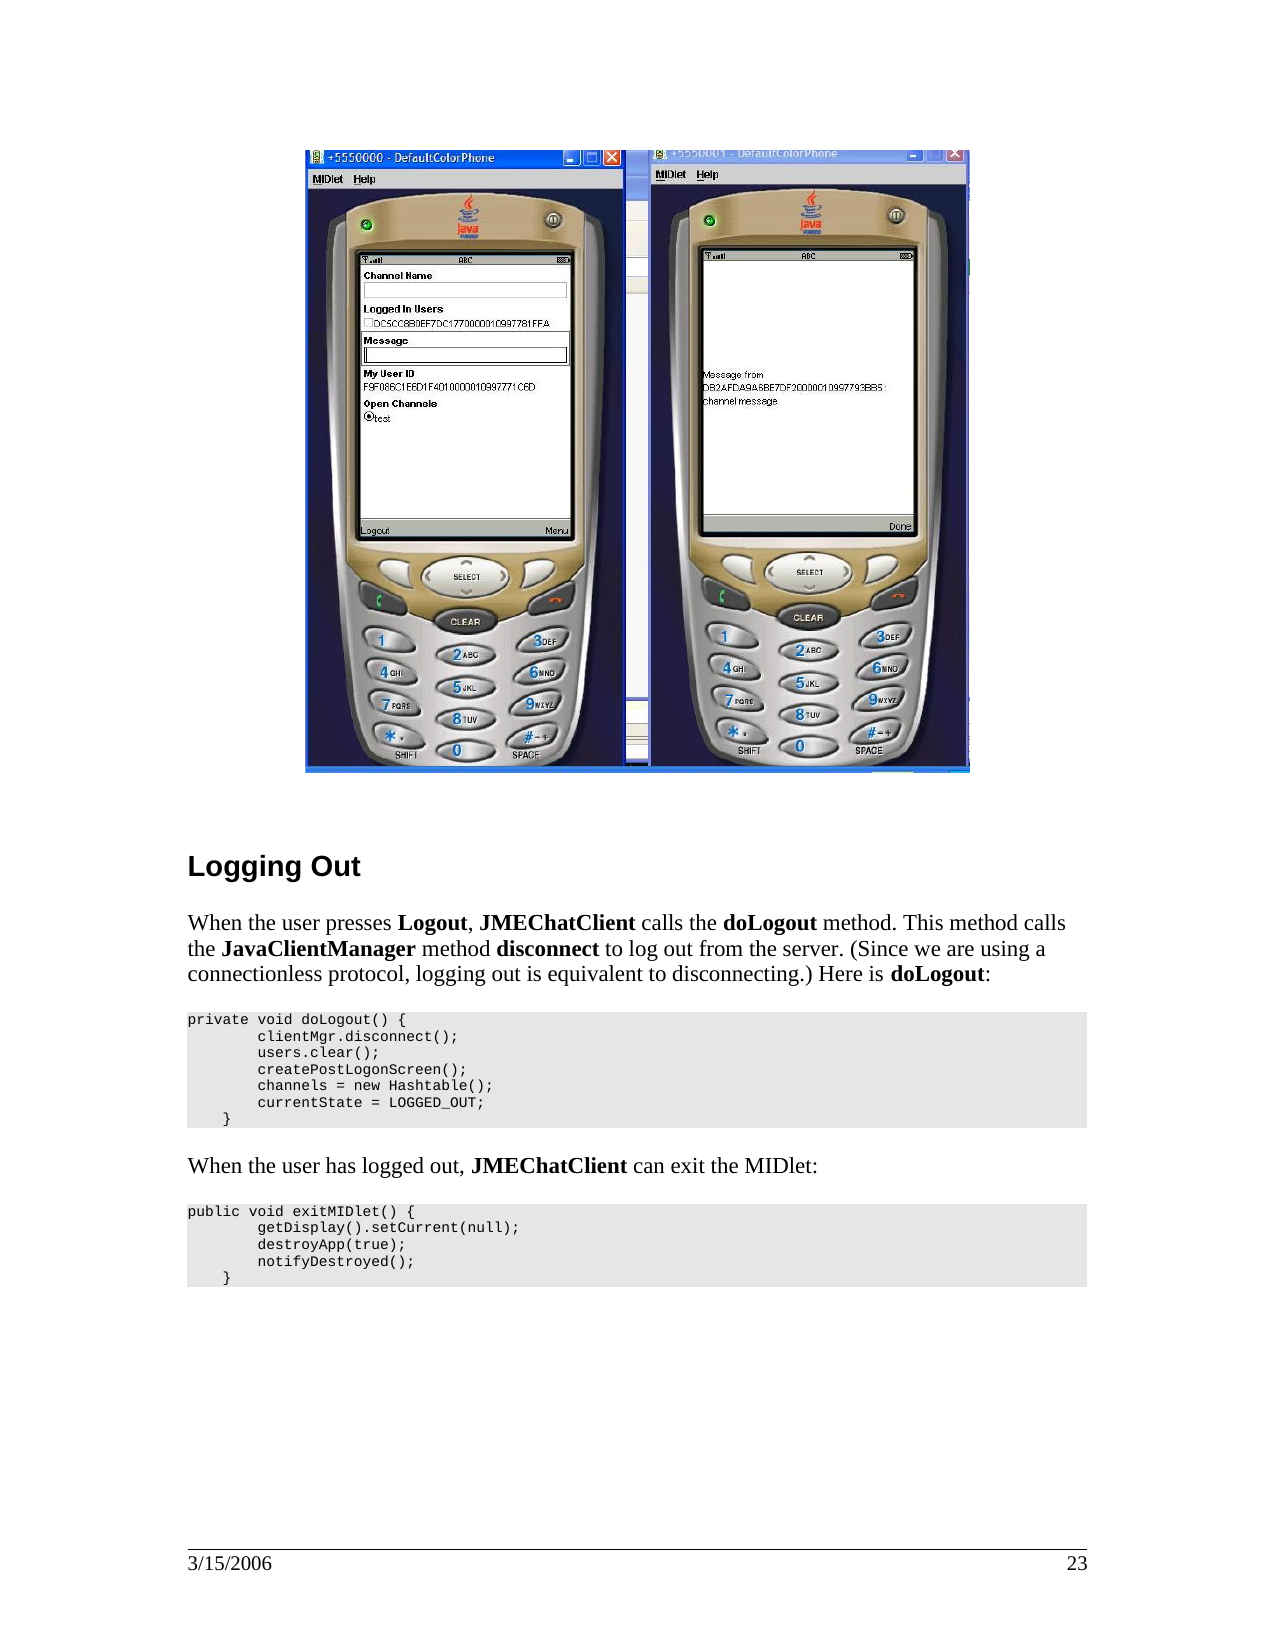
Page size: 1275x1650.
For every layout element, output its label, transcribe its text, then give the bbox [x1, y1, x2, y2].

text destroyApp(true); [187, 1237, 1087, 1254]
text currentState = LOGGED_OUT; [187, 1095, 1087, 1112]
text users.clear(); [187, 1045, 1087, 1062]
text createPostLogonScreen(); [187, 1062, 1087, 1078]
picture [305, 150, 970, 773]
text channels = new Hashtable(); [187, 1078, 1087, 1095]
text } [187, 1112, 1087, 1128]
text public void exitMIDlet() { [187, 1204, 1087, 1221]
text When the user presses Logout, JMEChatClient calls the doLogout method. This method calls the JavaClientManager method disconnect to log out from the server. (Since we are using a connectionless protocol, logging out is equivalent to disconnecting.) Here is doLogout: [187, 910, 1087, 987]
text When the user has logged out, JMEChatClient can exit the MIDlet: [187, 1153, 1087, 1178]
text } [187, 1270, 1087, 1287]
text getDisplay().setCurrent(null); [187, 1221, 1087, 1237]
subtitle Logging Out [187, 839, 1087, 885]
text private void doLogout() { [187, 1012, 1087, 1029]
text clientMgr.disconnect(); [187, 1029, 1087, 1045]
text notifyDestroyed(); [187, 1254, 1087, 1270]
